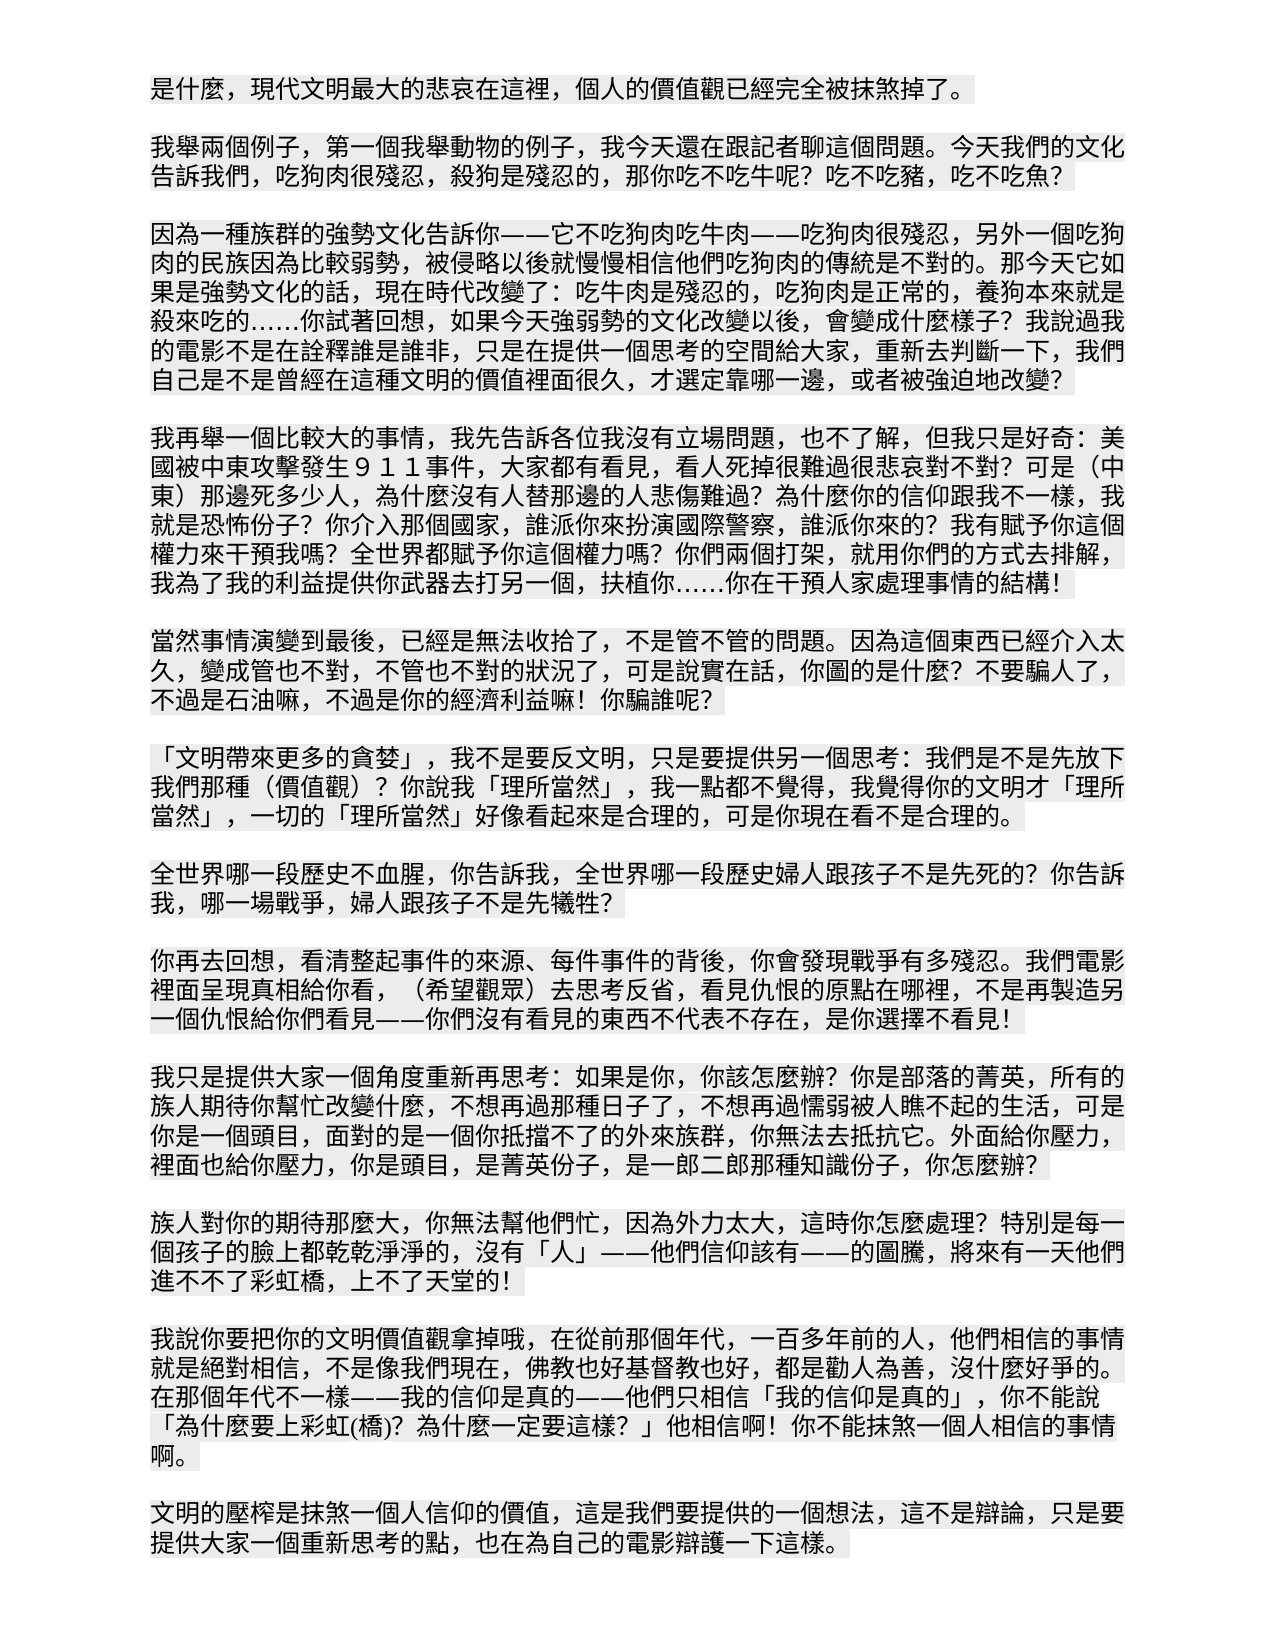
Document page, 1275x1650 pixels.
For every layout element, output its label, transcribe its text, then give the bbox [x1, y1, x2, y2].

text 好吧，我知道講這麼白，是有點赤裸裸，已經不是在「「看電影」」了， 但看大家的留言，不知不覺想到以下這個， 若不符版規請刪除，謝謝。 =========================================================== 《導演，你會不會太「想當然爾」了？》 2011-11-01香港浸會大學座談會：魏導／美玲／小馬 提問三： 導演您好，我是分兩天的時間看完上下部的電影，看完上部以後，我和我同學有一個問題是：我覺得你會不會太「想當然爾」了？ 因為上集最後的結尾是賽德克族開始了他們的血祭，上集所有的日本人，不管對賽德克族的統治也好，侵略也好，我們看到的是：他打了小孩兩個耳光，不喝他遞上來的酒，（賽德克族就）做了一些我們肯定會對日本人做的事。這我們了解，但我不知道外面的人、國外的人會怎麼去看，西方的觀眾會怎麼去看這件事情？我們當然很了解，但是在片子裡面，你所表現出來的，就是那麼一些小的東西。甚至在某些地方，日本人有點可憐，可憐到有點可愛的程度，然後在這樣一部的結尾就是大血祭。 我印象很深的場面是賽德克族的小孩，他拿著竹竿削成的刀直接捅死了一屋子婦幼，這樣一個非常血腥的畫面，（居然）安排小孩做這樣的事情，這是我看完上集的感想。經你今天這樣說，我更覺得你「想當然爾」。 什麼原因呢？因為我們對賽德克族的習慣、風俗、傳統，我幾乎一點都不了解。我可以說台灣的現代文明我比較了解，但對台灣原住民的文化幾乎不了解，甚至連出草是什麼意思，都是我回來去查才知道的。當時你（馬志翔）講完之後，我覺得很帥呀，「砍掉頭以後我們是好朋友」非常帥呀。但是那是因為你和我做了溝通。一個導演拍片子最重要的是跟觀眾溝通，你也沒有那麼多機會和全世界所有的去做這樣的溝通，如果這個東西那麼不順暢，你覺得…… 魏導： 這個問題我可以回答，我跟你講，其實我的溝通非常順暢，我的溝通你沒有放到心裡面看——你只看見你不想看見的，你想看的就看；（反之）你選擇不看，不是它沒有呈現，我有呈現，剛剛講的東西在電影裡都有呈現哦！那個文化思維在歌詞裡面，在他們的行為舉止、他們說的話裡面都有呈現。 你講這部電影的問題，我必須驕傲地講：我電影最驕傲的價值就在這裡！ 我不要、不想去強調什麼「一個被欺壓到很嚴重的反擊」，今天你們到台灣來，你的東西被偷了，我告訴你「台灣都是賊」，這種心態是對的嗎？ 一開始日本發動軍國主義侵略台灣，那真的叫「侵略」，沒有話講的。那個地方我也毫不掩飾地讓你們看見，一個強勢的族群欺壓一個弱勢族群的狀態是怎麼樣的，你看見了那個東西。 可是當一個政權已經統治一個地方三十年，又爆發這個事情，那不叫侵略，叫「文化衝突」——當你的信仰已經被貶抑成你是一個沒有價值的東西——你出生，人家告訴你「你是個笨蛋」；你今天早上起床，被人家罵是笨蛋；你吃個飯被人家罵笨蛋；你晚上睡覺都夢到自己是笨蛋；隔天起床，你會不會真的變笨蛋？懂我的意思嗎？ 當你一直被貶抑，貶低到最後，你隔天早上反省是「我真的是笨蛋」還是「我要反擊，我不是笨蛋！」這是兩種思惟。 花崗一郎、花崗二郎也許是被罵「蕃仔」，就覺得我不想當蕃仔，我要當日本人，我不要被叫蕃仔了；另外一批人的想法，就覺得「誰說我們的文化是不美的？誰說我的想法是錯的？」 今天你念書念到大學畢業，依照現在文明價值，你念書念到大學畢業、當博士，你是最優秀的；可是在原住民眼中，那是懶惰的人，沒辦法打獵的男人！沒辦法去追獵動物回來給家裡溫飽，光念書（不做事），學校是訓練懶人的地方…… 生存的條件不一樣，生存的要求不一樣，價值不一樣，這就是矛盾跟衝突的來源，這個東西一直累積到一個時間以後會怎樣？所以我在裡面不是要一直去詮釋這個族群受到多少欺負或什麼。 當打架事件發生，是什麼結果？當它一直不和解，接下來是把人給殺了，或對這個部落做一個很大的處罰的時候，對他們這個族群來講，我已經忍到極點了，不能再忍，我的文化已經每天被鄙視到一個程度，我要反擊——當這個反擊的動作一做出來，有什麼結果？滅族。 當我決定要死的時候，我要死到什麼程度？我要死到我最高的價值，我要追求死後的天空，所以要追尋彩虹橋後永遠的獵場。一個人死掉要追求最高的死亡價值，有機會活著的時候，你會卑微地活下去——到一個程度——但是你不會永遠都卑微到極點吧？我知道你很難理解我要說的意思，但我希望你可以去電影院再看一次，現在不是開玩笑的話。 放下你文明的武裝，全部放掉，當你把自己放到那個歷史時空裡面，把你的教育程度、文明、對國際情勢（的看法）、政治立場……全部都拿掉，你回到那個時空去，你的世界只有你的族人，只有外族人，只有你的傳統信仰，你怎麼做決定？ 什麼是血腥？什麼是不血腥？再重新思考一遍：一顆炸彈丟下去死一百人，跟一刀砍死一人，哪一種比較「文明」呢？是你選擇看見跟不看見而已。一架飛機飛在天上丟炸彈，炸死的都是男人嗎？女人跟孩子呢？你沒有看見。 「我不血腥，我沒殺他，我只是丟炸彈而已！」文明的價值讓我們必須重新思考很多事情，文明的價值讓你對生命的東西有了新的思考，但是讓你存在的價值不見了：大家都一樣，大家都一種顏色、一種思考，大家都相信一種事情——絕對的對與錯——我們已經在這種世界、這種思考裡面太久了，我們開始不懂得欣賞想法不同的人，（不了解）他們的思惟是什麼，現代文明最大的悲哀在這裡，個人的價值觀已經完全被抹煞掉了。 我舉兩個例子，第一個我舉動物的例子，我今天還在跟記者聊這個問題。今天我們的文化告訴我們，吃狗肉很殘忍，殺狗是殘忍的，那你吃不吃牛呢？吃不吃豬，吃不吃魚？ 因為一種族群的強勢文化告訴你——它不吃狗肉吃牛肉——吃狗肉很殘忍，另外一個吃狗肉的民族因為比較弱勢，被侵略以後就慢慢相信他們吃狗肉的傳統是不對的。那今天它如果是強勢文化的話，現在時代改變了：吃牛肉是殘忍的，吃狗肉是正常的，養狗本來就是殺來吃的……你試著回想，如果今天強弱勢的文化改變以後，會變成什麼樣子？我說過我的電影不是在詮釋誰是誰非，只是在提供一個思考的空間給大家，重新去判斷一下，我們自己是不是曾經在這種文明的價值裡面很久，才選定靠哪一邊，或者被強迫地改變？ 我再舉一個比較大的事情，我先告訴各位我沒有立場問題，也不了解，但我只是好奇：美國被中東攻擊發生９１１事件，大家都有看見，看人死掉很難過很悲哀對不對？可是（中東）那邊死多少人，為什麼沒有人替那邊的人悲傷難過？為什麼你的信仰跟我不一樣，我就是恐怖份子？你介入那個國家，誰派你來扮演國際警察，誰派你來的？我有賦予你這個權力來干預我嗎？全世界都賦予你這個權力嗎？你們兩個打架，就用你們的方式去排解，我為了我的利益提供你武器去打另一個，扶植你……你在干預人家處理事情的結構！ 當然事情演變到最後，已經是無法收拾了，不是管不管的問題。因為這個東西已經介入太久，變成管也不對，不管也不對的狀況了，可是說實在話，你圖的是什麼？不要騙人了，不過是石油嘛，不過是你的經濟利益嘛！你騙誰呢？ 「文明帶來更多的貪婪」，我不是要反文明，只是要提供另一個思考：我們是不是先放下我們那種（價值觀）？你說我「理所當然」，我一點都不覺得，我覺得你的文明才「理所當然」，一切的「理所當然」好像看起來是合理的，可是你現在看不是合理的。 全世界哪一段歷史不血腥，你告訴我，全世界哪一段歷史婦人跟孩子不是先死的？你告訴我，哪一場戰爭，婦人跟孩子不是先犧牲？ 你再去回想，看清整起事件的來源、每件事件的背後，你會發現戰爭有多殘忍。我們電影裡面呈現真相給你看，（希望觀眾）去思考反省，看見仇恨的原點在哪裡，不是再製造另一個仇恨給你們看見——你們沒有看見的東西不代表不存在，是你選擇不看見！ 我只是提供大家一個角度重新再思考：如果是你，你該怎麼辦？你是部落的菁英，所有的族人期待你幫忙改變什麼，不想再過那種日子了，不想再過懦弱被人瞧不起的生活，可是你是一個頭目，面對的是一個你抵擋不了的外來族群，你無法去抵抗它。外面給你壓力，裡面也給你壓力，你是頭目，是菁英份子，是一郎二郎那種知識份子，你怎麼辦？ 族人對你的期待那麼大，你無法幫他們忙，因為外力太大，這時你怎麼處理？特別是每一個孩子的臉上都乾乾淨淨的，沒有「人」——他們信仰該有——的圖騰，將來有一天他們進不不了彩虹橋，上不了天堂的！ 我說你要把你的文明價值觀拿掉哦，在從前那個年代，一百多年前的人，他們相信的事情就是絕對相信，不是像我們現在，佛教也好基督教也好，都是勸人為善，沒什麼好爭的。在那個年代不一樣——我的信仰是真的——他們只相信「我的信仰是真的」，你不能說「為什麼要上彩虹(橋)？為什麼一定要這樣？」他相信啊！你不能抹煞一個人相信的事情啊。 文明的壓榨是抹煞一個人信仰的價值，這是我們要提供的一個想法，這不是辯論，只是要提供大家一個重新思考的點，也在為自己的電影辯護一下這樣。 主持人： 霧社事件那個歷史我們知道是有的，（電影）應該是很忠實的歷史，在電影裡看到你們的少數民族跟日本人的衝突。 我們當然看到理蕃——日本人高壓統治——之後，高山族人他們根本就不能做以前傳承下來的工作，包括他們自己的文化等等，只是為日本人服務。女的就是要做像漢族講的女傭，做日本人的傭人，男的就要為日本人弄木材。 這些工作在當時如果是一個時代的改變，你怎麼去看？一定要回到他們族人的根源，從事打獵等工作？還是認為經過日本人的洗禮之後，按照日本人的要求，也許看起來比較文明一些，起碼不必再上山打野獸？ 就好像我們從一個社會到另外一個社會，（要）向前進的時候，是不是都有一些生活的改變——包括你的習慣、傳統——這些改變是必須的？還是我們覺得它不應該改變？ 還是它應該改變？因為社會總是要往前面（走），不管是殖民社會，還是……很簡單，像我們香港一樣：英國人來了，我們整個小漁村都改變了，它慢慢走向文明，這個我們怎麼去衡量？我第一個想到的是這個問題。 你們在拍這部電影的時候，你的Idea是怎麼去看這一段？在他們族人起來要反抗、打死日本人之前，你們怎麼去看這段也許是文明的改變、也許是歷史的證成、也許是殖民的必須？這是我自己的疑問，我拿香港做例子，因為你總是要改變的嘛！不管那時候改變，十年二十年三十年後……都要改變，那個時候導演你是怎麼看這個變遷？ 魏導： 其實我也不懂這個東西應該怎麼去（看待）怎樣才是對的、怎樣才是錯的……我們的電影就是不懂得去判斷這件事情。 這部電影沒有告訴你答案，我們只告訴你發生了什麼事情，他們不同族群的價值觀是什麼，當一個信仰傳統的思惟被壓抑了三十年之後，它是不是已經完全改變了，還是想法還在，行為模式改變？這是想給觀眾去做一個假設：從這部電影裡你反省到什麼？當一個時代，一個命運到達一個關鍵點的時候，你要做一個決定，但這個決定你做也錯不做也錯的時候，你到底該不該做？ 改變是錯的，不改變也是錯的，那……改不改？大家要想這個問題哦，看完這部電影後，你在思考什麼？我倒想知道這件事情。 看完電影後我相信很多人在思考這個事情——這是自己的事情，而不是可以拿出來討論的，相信很多人回家以後在想這個問題。不是改不改變的問題，而是這部電影看完以後，我想了解你們回家在想什麼，這個東西是我想知道的答案，也是我們這部電影丟出去的解釋方式。 在電影裡面我們給你那麼多的訊息，很多現象的解讀、我們的立場、不同的角度、這個族群面對死亡的態度，還有化解仇恨的想法，每個族群在面對問題的關鍵點上，他們矛盾的心情是什麼，他們必須要做什麼決定，產生的後果是什麼……給大家直接跳到歷史的核心去看。 我們希望把觀眾直接帶到這個歷史的發生地——如果你是他，你該怎麼做？這是我們要給觀眾的訊息，大概是這樣。 我的電影裡面判斷不了對跟錯，這個東西我沒辦法。但你們想像一下，「做也錯不做也錯」這種事是不是每天都在我們的生命裡發生？只是我們面對的不是一個族群的問題，也不是面對生命的死亡與生存的問題，但是每天都在發生……哇，好像在討論哲學！（觀眾笑）「讓我們慢慢回到生命的課題」。 《賽德克巴萊與北美原住民電影座談會》 2010-11-5 中山大學 魏導： 我不希望在一個歷史世件裡，被詮釋出來的就（只）是「誰是好人，誰是壞人」——這種東西是站在一個現代人的角度在看從前，並沒有從當時的角度去看當時的社會結構，還有一些人文環境。 一開始我們就在思考這個東西，怎麼能夠讓日本人不是「壞人」，怎麼能夠讓原住民不是單純被拱到最高的那種神話式英雄，怎麼把人性的東西放到裡面——是有正有反，正概括了反這種東西在裡面。 所以我們一開始就決定從「信仰」的角度做切入。為什麼從信仰的角度來看呢?因為你想想：從信仰的角度去看人，沒有對跟錯，只有信仰不一樣，沒有人種的問題；只是你信仰了什麼，我信仰了什麼。兩個信仰不同的人在同一個地方發生爭執的時候，那是很可怕的：你為了你的信仰而戰，我為了我的信仰而戰，只是這樣子的一個歷史。 看待歷史這一塊，我常常說：「歷史是怎麼發生的？就是對的人做出錯的決定，錯的人做對的決定。」所以產生反差很大，產生英雄跟歷史的價值。也就是因為這樣，所以我們那時候重新詮釋，我覺得莫那魯道以一個霧社世件的領導人，就他的性格來講，他應該不是一個「聖人」，而是一個「英雄」——英雄絕對是個人格瑕疵者，要不然扮演不了英雄的角色。 為什麼他有人格上的瑕疵？至少這個人他一定有某一種層面的（缺陷），像我們到部落去做訪談也是哦，其他部落都覺得這個人是黑道流氓，自己部落就覺得這是我們的英雄，這是一個很正常的角度。我們看地方上都是這樣，鄉鎮的鎮長都是為自己講話的，這個鎮長就是為我們去謀福利的人，對別人來講就是「你們要給我……（需索無度）」別的鄉鎮對這個鄉就覺得「你們是流氓。」大概是這樣。 [150, 75, 1125, 1558]
